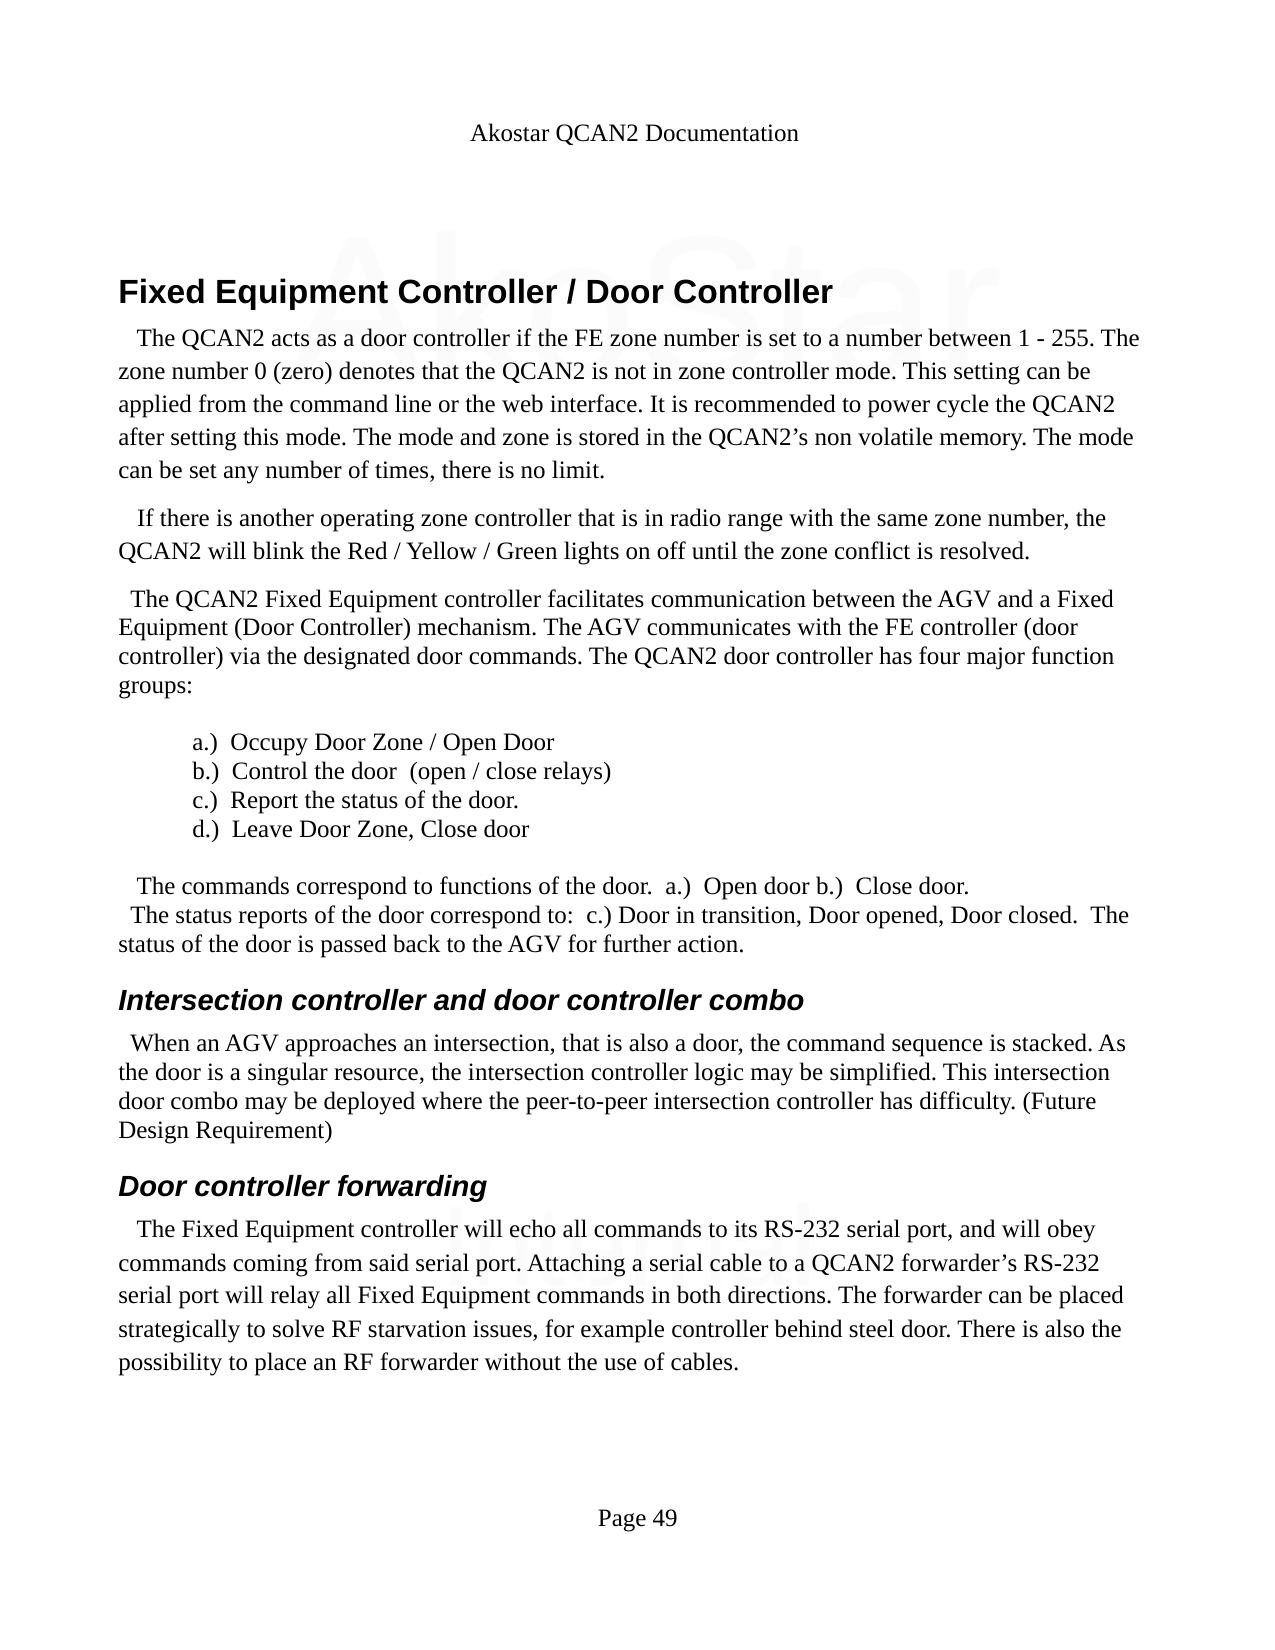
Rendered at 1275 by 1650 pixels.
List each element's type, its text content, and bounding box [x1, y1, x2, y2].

text c.) Report the status of the door. [118, 785, 1157, 814]
subtitle Fixed Equipment Controller / Door Controller [118, 272, 1157, 311]
subtitle Intersection controller and door controller combo [118, 982, 1157, 1016]
text The commands correspond to functions of the door. a.) Open door b.) Close door. [118, 871, 1157, 900]
text The QCAN2 acts as a door controller if the FE zone number is set to a number between 1 - 255. The zone number 0 (zero) denotes that the QCAN2 is not in zone controller mode. This setting can be applied from the command line or the web interface. It is recommended to power cycle the QCAN2 after setting this mode. The mode and zone is stored in the QCAN2’s non volatile memory. The mode can be set any number of times, there is no limit. [118, 323, 1157, 484]
subtitle Door controller forwarding [118, 1168, 1157, 1202]
text The QCAN2 Fixed Equipment controller facilitates communication between the AGV and a Fixed Equipment (Door Controller) mechanism. The AGV communicates with the FE controller (door controller) via the designated door commands. The QCAN2 door controller has four major function groups: [118, 584, 1157, 699]
text a.) Occupy Door Zone / Open Door [118, 727, 1157, 756]
text b.) Control the door (open / close relays) [118, 756, 1157, 785]
text The Fixed Equipment controller will echo all commands to its RS-232 serial port, and will obey commands coming from said serial port. Attaching a serial cable to a QCAN2 forwarder’s RS-232 serial port will relay all Fixed Equipment commands in both directions. The forwarder can be placed strategically to solve RF starvation issues, for example controller behind steel door. There is also the possibility to place an RF forwarder without the use of cables. [118, 1214, 1157, 1375]
text The status reports of the door correspond to: c.) Door in transition, Door opened, Door closed. The status of the door is passed back to the AGV for further action. [118, 900, 1157, 957]
text d.) Leave Door Zone, Close door [118, 814, 1157, 842]
text If there is another operating zone controller that is in radio range with the same zone number, the QCAN2 will blink the Red / Yellow / Green lights on off until the zone conflict is resolved. [118, 503, 1157, 565]
text When an AGV approaches an intersection, that is also a door, the command sequence is stacked. As the door is a singular resource, the intersection controller logic may be simplified. This intersection door combo may be deployed where the peer-to-peer intersection controller has difficulty. (Future Design Requirement) [118, 1028, 1157, 1143]
